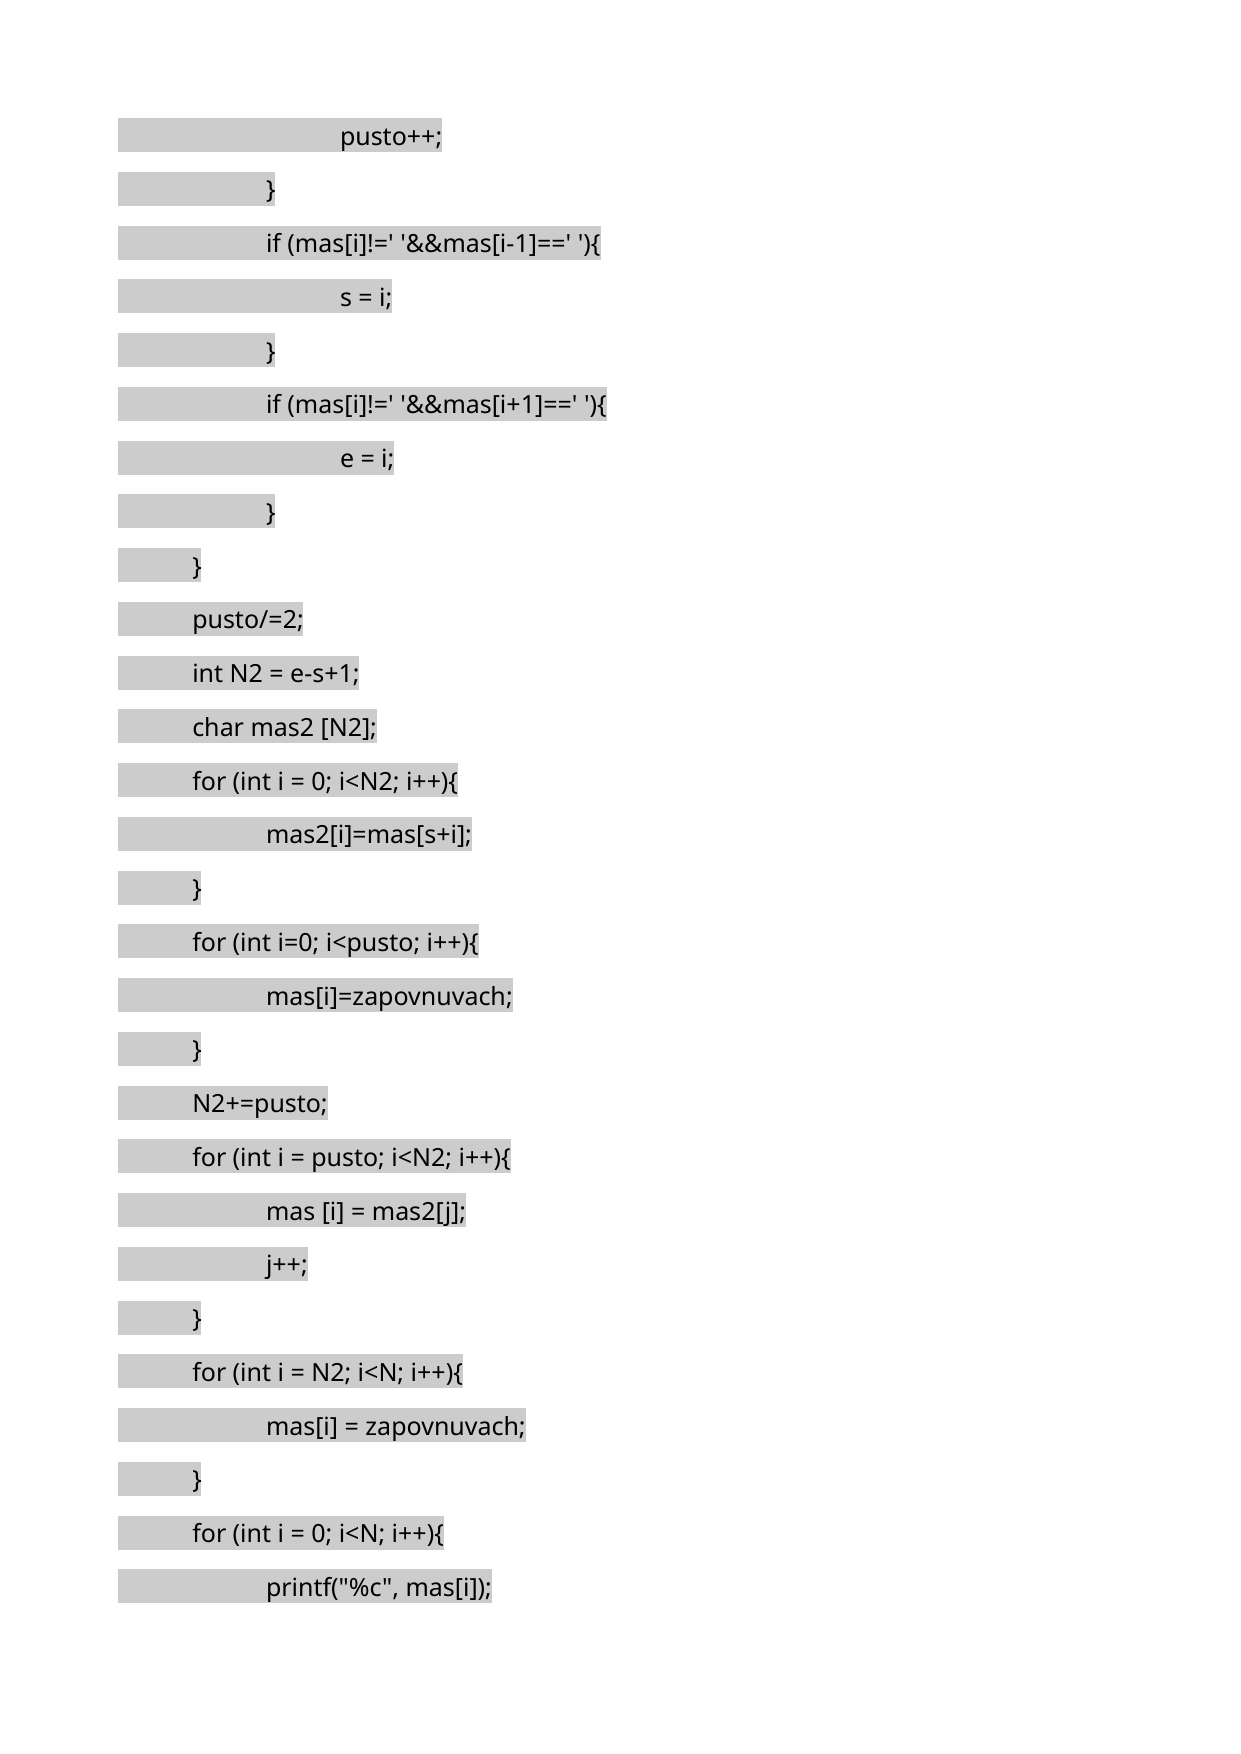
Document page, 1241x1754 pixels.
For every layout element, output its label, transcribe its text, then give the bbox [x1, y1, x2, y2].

text s = i; [118, 279, 1122, 313]
text e = i; [118, 441, 1122, 475]
text for (int i=0; i<pusto; i++){ [118, 924, 1122, 958]
text } [118, 1032, 1122, 1066]
text mas[i]=zapovnuvach; [118, 978, 1122, 1012]
text pusto/=2; [118, 602, 1122, 636]
text j++; [118, 1247, 1122, 1281]
text } [118, 333, 1122, 367]
text pusto++; [118, 118, 1122, 152]
text if (mas[i]!=' '&&mas[i+1]==' '){ [118, 387, 1122, 421]
text } [118, 494, 1122, 528]
text for (int i = 0; i<N; i++){ [118, 1516, 1122, 1550]
text } [118, 172, 1122, 206]
text } [118, 1301, 1122, 1335]
text printf("%c", mas[i]); [118, 1569, 1122, 1603]
text } [118, 548, 1122, 582]
text N2+=pusto; [118, 1086, 1122, 1120]
text mas [i] = mas2[j]; [118, 1193, 1122, 1227]
text for (int i = pusto; i<N2; i++){ [118, 1139, 1122, 1173]
text if (mas[i]!=' '&&mas[i-1]==' '){ [118, 226, 1122, 260]
text for (int i = N2; i<N; i++){ [118, 1354, 1122, 1388]
text int N2 = e-s+1; [118, 656, 1122, 690]
text char mas2 [N2]; [118, 709, 1122, 743]
text } [118, 871, 1122, 905]
text mas2[i]=mas[s+i]; [118, 817, 1122, 851]
text for (int i = 0; i<N2; i++){ [118, 763, 1122, 797]
text mas[i] = zapovnuvach; [118, 1408, 1122, 1442]
text } [118, 1462, 1122, 1496]
